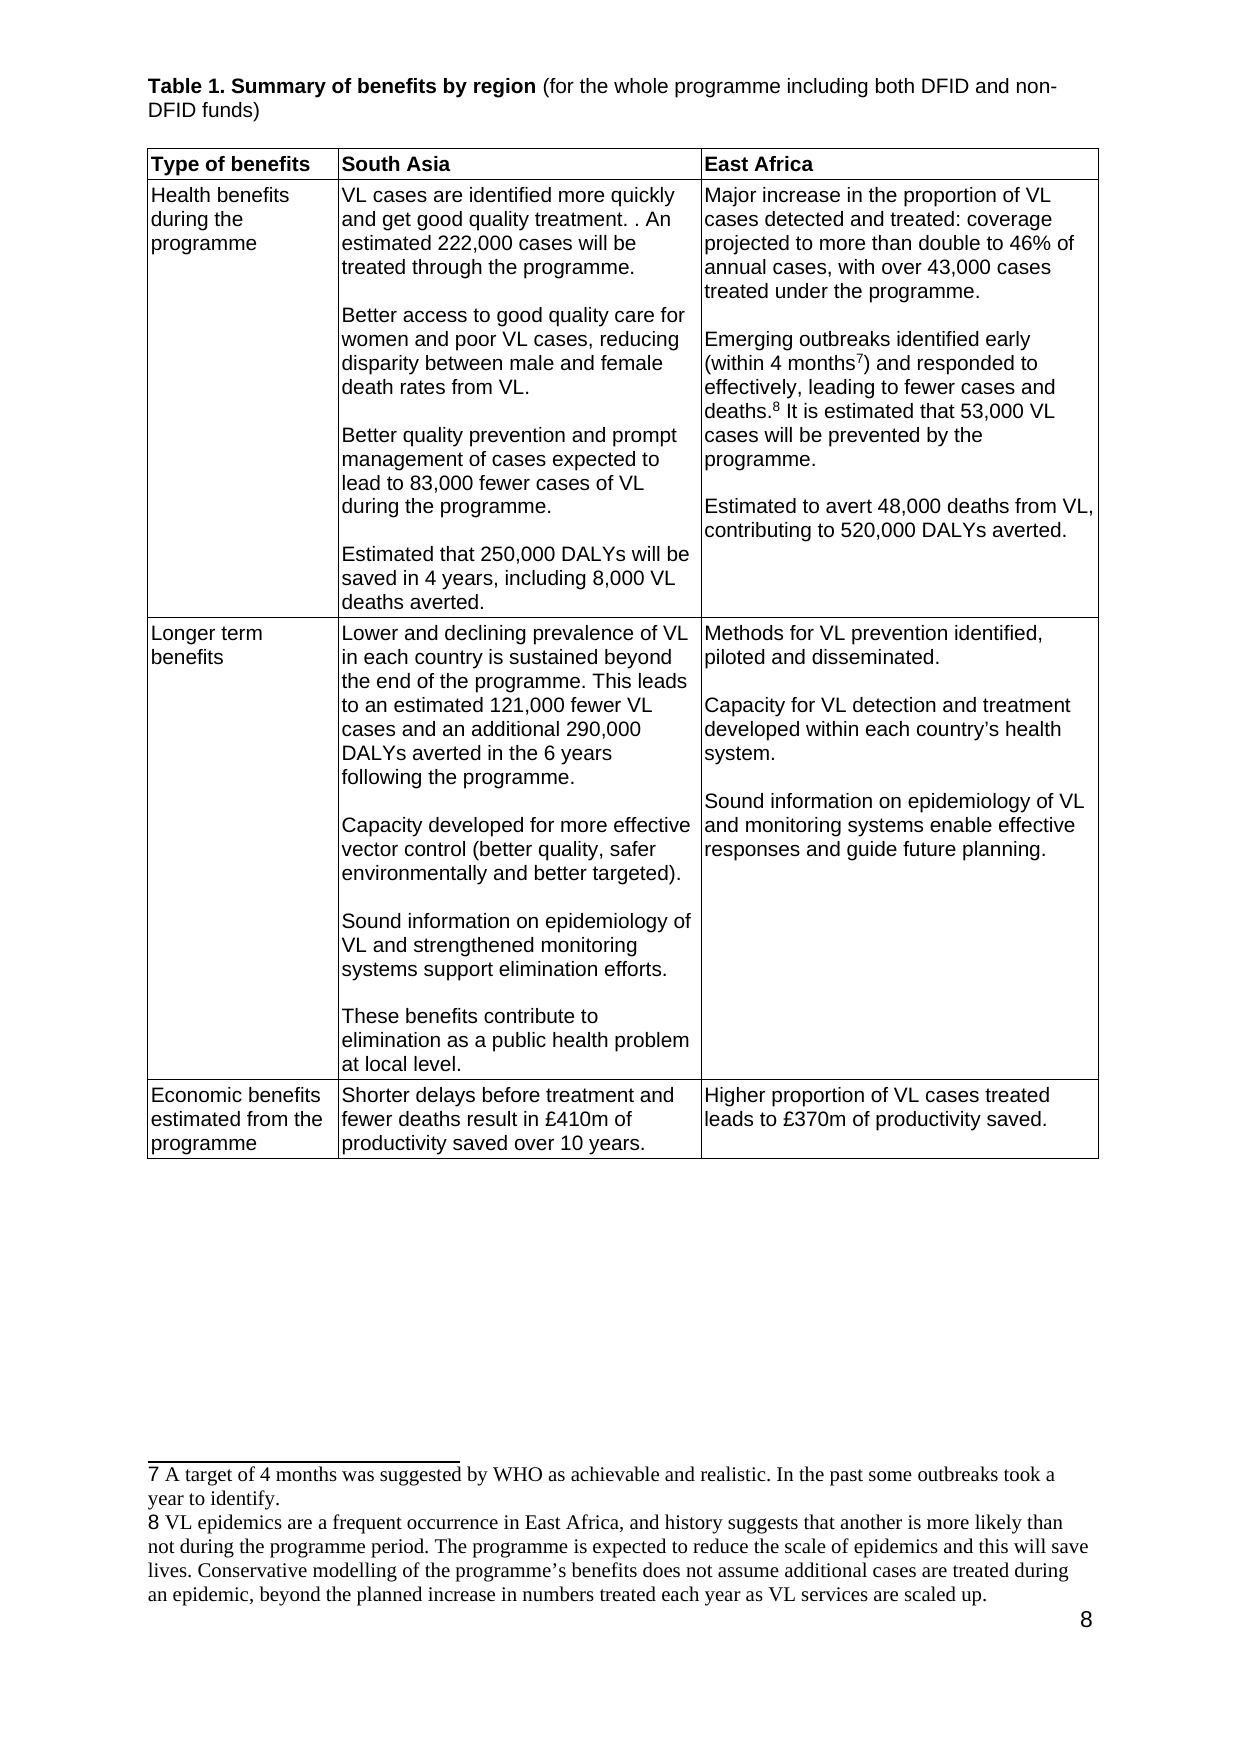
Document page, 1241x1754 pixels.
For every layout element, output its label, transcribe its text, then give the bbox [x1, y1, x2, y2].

table_cell Health benefits during the programme [148, 180, 338, 617]
table_header South Asia [339, 149, 701, 179]
table_cell VL cases are identified more quickly and get good quality treatment. . An estimated 222,000 cases will be treated through the programme. Better access to good quality care for women and poor VL cases, reducing disparity between male and female death rates from VL. Better quality prevention and prompt management of cases expected to lead to 83,000 fewer cases of VL during the programme. Estimated that 250,000 DALYs will be saved in 4 years, including 8,000 VL deaths averted. [339, 180, 701, 617]
table_cell Major increase in the proportion of VL cases detected and treated: coverage projected to more than double to 46% of annual cases, with over 43,000 cases treated under the programme. Emerging outbreaks identified early (within 4 months) and responded to effectively, leading to fewer cases and deaths. It is estimated that 53,000 VL cases will be prevented by the programme. Estimated to avert 48,000 deaths from VL, contributing to 520,000 DALYs averted. [702, 180, 1098, 617]
table_header Type of benefits [148, 149, 338, 179]
table_cell Methods for VL prevention identified, piloted and disseminated. Capacity for VL detection and treatment developed within each country’s health system. Sound information on epidemiology of VL and monitoring systems enable effective responses and guide future planning. [702, 618, 1098, 1079]
text Table 1. Summary of benefits by region (for the whole programme including both DFID and non-DFID funds) [148, 74, 1092, 122]
table_cell Higher proportion of VL cases treated leads to £370m of productivity saved. [702, 1080, 1098, 1158]
table_cell Shorter delays before treatment and fewer deaths result in £410m of productivity saved over 10 years. [339, 1080, 701, 1158]
table_cell Longer term benefits [148, 618, 338, 1079]
table_header East Africa [702, 149, 1098, 179]
table_cell Lower and declining prevalence of VL in each country is sustained beyond the end of the programme. This leads to an estimated 121,000 fewer VL cases and an additional 290,000 DALYs averted in the 6 years following the programme. Capacity developed for more effective vector control (better quality, safer environmentally and better targeted). Sound information on epidemiology of VL and strengthened monitoring systems support elimination efforts. These benefits contribute to elimination as a public health problem at local level. [339, 618, 701, 1079]
table_cell Economic benefits estimated from the programme [148, 1080, 338, 1158]
